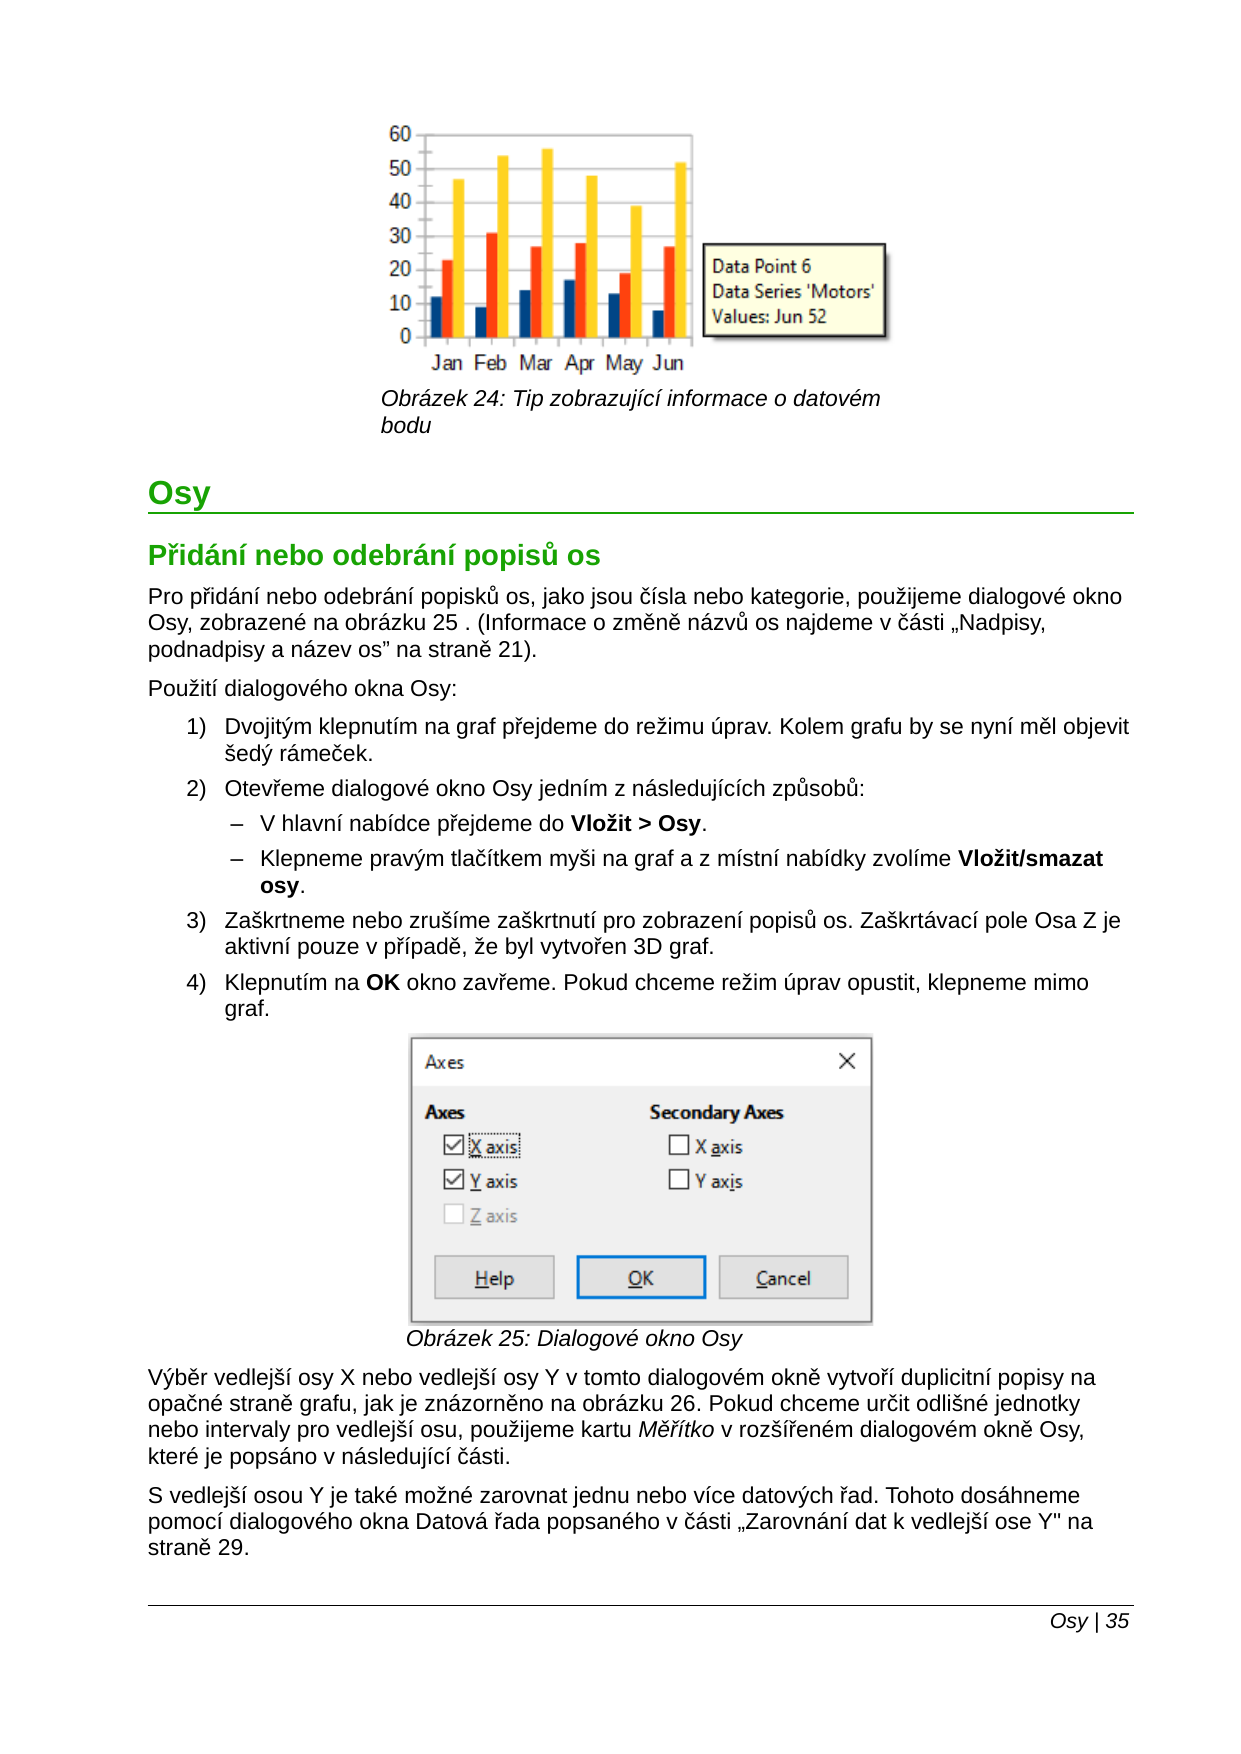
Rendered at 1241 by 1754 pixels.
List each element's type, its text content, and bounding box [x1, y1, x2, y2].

text S vedlejší osou Y je také možné zarovnat jednu nebo více datových řad. Tohoto dosáhneme pomocí dialogového okna Datová řada popsaného v části „Zarovnání dat na vedlejší osu Y" na straně 27. [148, 1482, 1134, 1561]
text Výběr vedlejší osy X nebo vedlejší osy Y v tomto dialogovém okně vytvoří duplicitní popisy na opačné straně grafu, jak je znázorněno na obrázku 26. Pokud chceme určit odlišné jednotky nebo intervaly pro vedlejší osu, použijeme kartu Měřítko v rozšířeném dialogovém okně Osy, které je popsáno v následující části. [148, 1364, 1134, 1469]
list Dvojitým klepnutím na graf přejdeme do režimu úprav. Kolem grafu by se nyní měl objevit šedý rámeček. [207, 713, 1134, 766]
list V hlavní nabídce přejdeme do Vložit > Osy. [230, 810, 1134, 836]
subtitle Přidání nebo odebrání popisů os [148, 538, 1134, 571]
text Obrázek 25: Dialogové okno Osy [406, 1033, 876, 1352]
subtitle Osy [148, 473, 1134, 512]
list Otevřeme dialogové okno Osy jedním z následujících způsobů: [207, 775, 1134, 801]
list Použití dialogového okna Osy: [148, 674, 1134, 701]
list Pro přidání nebo odebrání popisků os, jako jsou čísla nebo kategorie, použijeme dialogové okno Osy, zobrazené na obrázku 25 . (Informace o změně názvů os najdeme v části „Názvy, podnadpisy a názvy os” na straně 20). [148, 583, 1134, 662]
picture [380, 118, 902, 386]
picture [408, 1033, 874, 1326]
list Klepnutím na OK okno zavřeme. Pokud chceme režim úprav opustit, klepneme mimo graf. [207, 968, 1134, 1021]
list Klepneme pravým tlačítkem myši na graf a z místní nabídky zvolíme Vložit/smazat osy. [230, 845, 1134, 898]
text Obrázek 24: Tip zobrazující informace o datovém bodu [381, 386, 901, 438]
list Zaškrtneme nebo zrušíme zaškrtnutí pro zobrazení popisů os. Zaškrtávací pole Osa Z je aktivní pouze v případě, že byl vytvořen 3D graf. [207, 907, 1134, 959]
